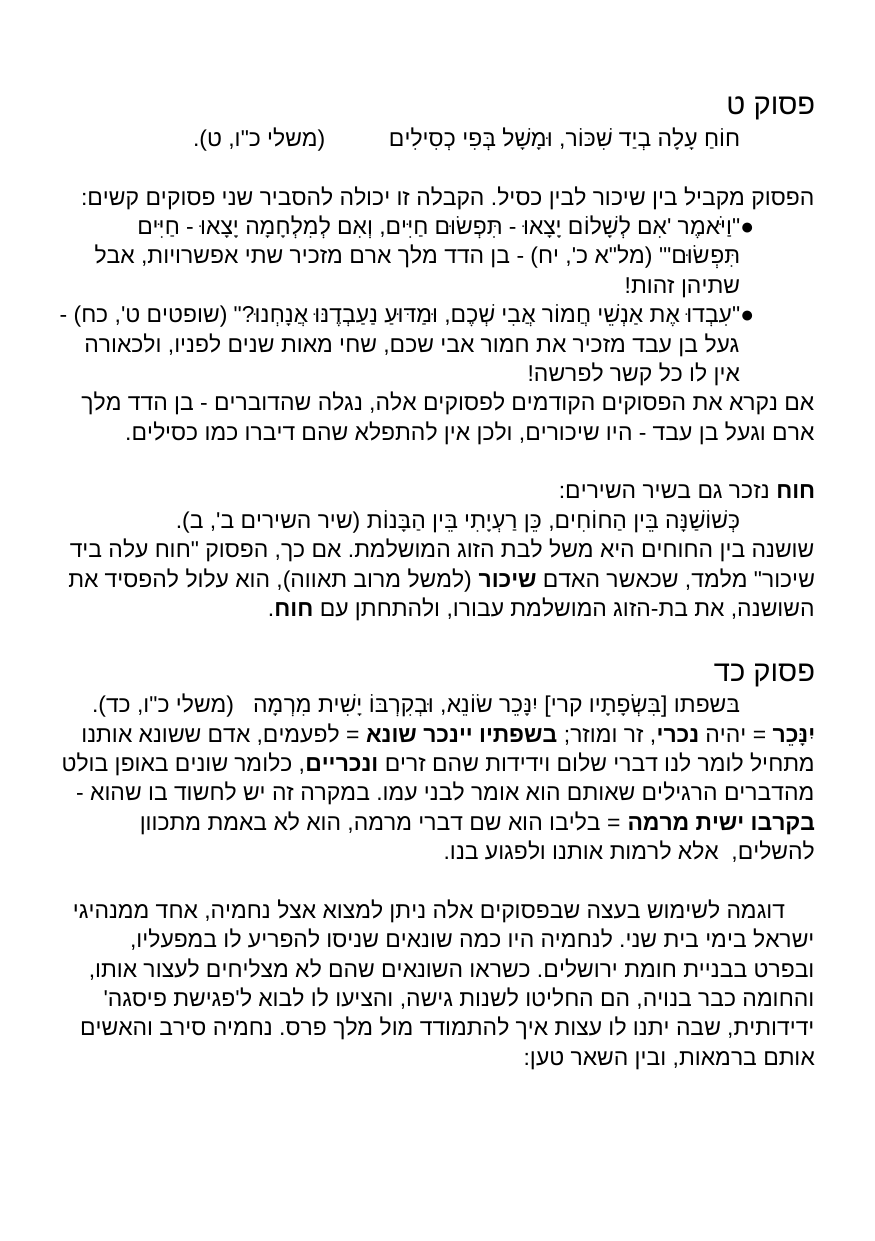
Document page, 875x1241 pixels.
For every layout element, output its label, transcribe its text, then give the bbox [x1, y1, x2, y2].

text דוגמה לשימוש בעצה שבפסוקים אלה ניתן למצוא אצל נחמיה, אחד ממנהיגי ישראל בימי בית שני. לנחמיה היו כמה שונאים שניסו להפריע לו במפעליו, ובפרט בבניית חומת ירושלים. כשראו השונאים שהם לא מצליחים לעצור אותו, והחומה כבר בנויה, הם החליטו לשנות גישה, והציעו לו לבוא ל'פגישת פיסגה' ידידותית, שבה יתנו לו עצות איך להתמודד מול מלך פרס. נחמיה סירב והאשים אותם ברמאות, ובין השאר טען: [59, 897, 815, 1070]
text פסוק כד [59, 654, 815, 687]
text חוֹחַ עָלָה בְיַד שִׁכּוֹר, וּמָשָׁל בְּפִי כְסִילִים (משלי כ"ו, ט). [59, 126, 740, 151]
text יִנָּכֵר = יהיה נכרי, זר ומוזר; בשפתיו יינכר שונא = לפעמים, אדם ששונא אותנו מתחיל לומר לנו דברי שלום וידידות שהם זרים ונכריים, כלומר שונים באופן בולט מהדברים הרגילים שאותם הוא אומר לבני עמו. במקרה זה יש לחשוד בו שהוא - בקרבו ישית מרמה = בליבו הוא שם דברי מרמה, הוא לא באמת מתכוון להשלים, אלא לרמות אותנו ולפגוע בנו. [59, 721, 815, 864]
text בּשפתו [בִּשְׂפָתָיו קרי] יִנָּכֵר שׂוֹנֵא, וּבְקִרְבּוֹ יָשִׁית מִרְמָה (משלי כ"ו, כד). [59, 692, 740, 717]
text חוח נזכר גם בשיר השירים: [59, 478, 815, 504]
list "וַיֹּאמֶר 'אִם לְשָׁלוֹם יָצָאוּ - תִּפְשׂוּם חַיִּים, וְאִם לְמִלְחָמָה יָצָאוּ - חַיִּים תִּפְשׂוּם'" (מל"א כ', יח) - בן הדד מלך ארם מזכיר שתי אפשרויות, אבל שתיהן זהות! [59, 214, 778, 298]
text אם נקרא את הפסוקים הקודמים לפסוקים אלה, נגלה שהדוברים - בן הדד מלך ארם וגעל בן עבד - היו שיכורים, ולכן אין להתפלא שהם דיברו כמו כסילים. [59, 390, 815, 445]
text פסוק ט [59, 88, 815, 121]
text הפסוק מקביל בין שיכור לבין כסיל. הקבלה זו יכולה להסביר שני פסוקים קשים: [59, 184, 815, 210]
list "עִבְדוּ אֶת אַנְשֵׁי חֲמוֹר אֲבִי שְׁכֶם, וּמַדּוּעַ נַעַבְדֶנּוּ אֲנָחְנוּ?" (שופטים ט', כח) - געל בן עבד מזכיר את חמור אבי שכם, שחי מאות שנים לפניו, ולכאורה אין לו כל קשר לפרשה! [59, 302, 778, 386]
text שושנה בין החוחים היא משל לבת הזוג המושלמת. אם כך, הפסוק "חוח עלה ביד שיכור" מלמד, שכאשר האדם שיכור (למשל מרוב תאווה), הוא עלול להפסיד את השושנה, את בת-הזוג המושלמת עבורו, ולהתחתן עם חוח. [59, 537, 815, 621]
text כְּשׁוֹשַׁנָּה בֵּין הַחוֹחִים, כֵּן רַעְיָתִי בֵּין הַבָּנוֹת (שיר השירים ב', ב). [59, 508, 740, 533]
